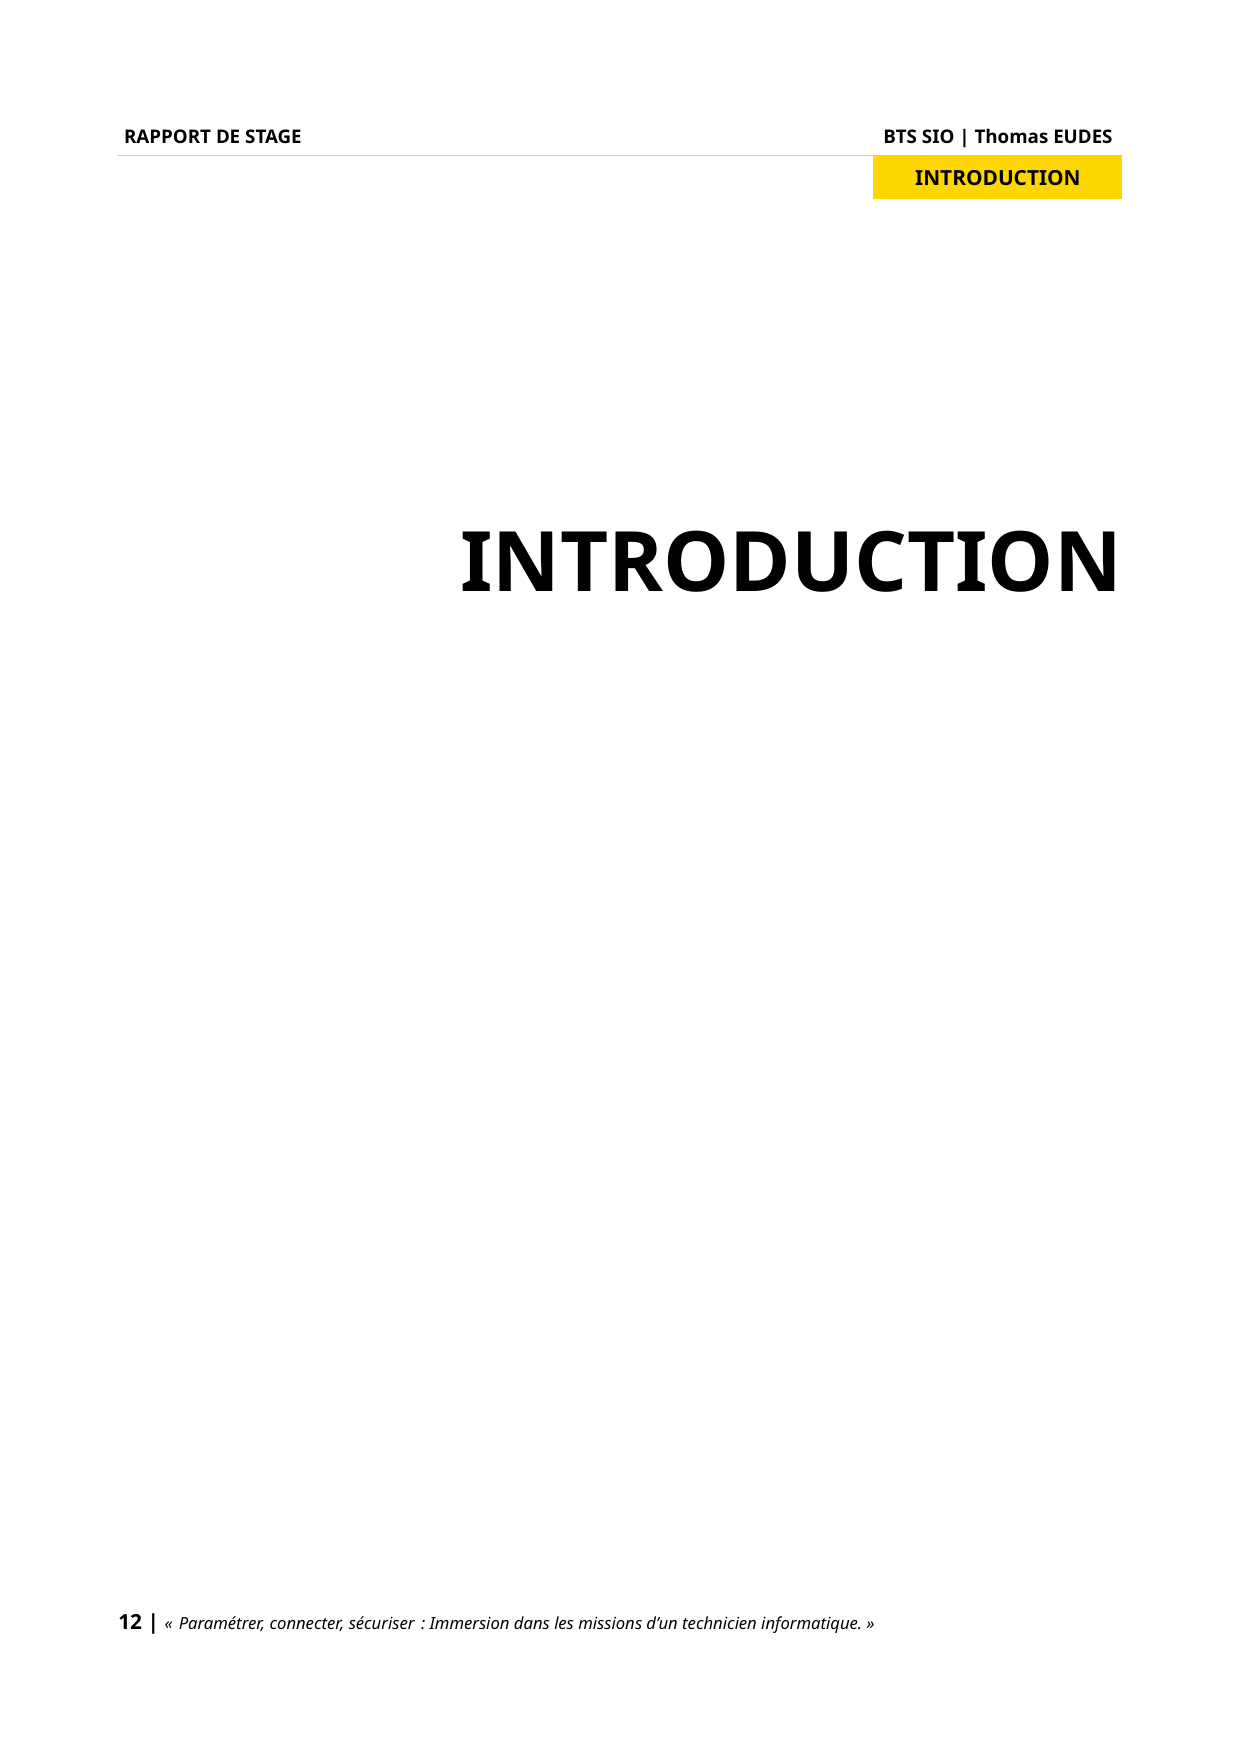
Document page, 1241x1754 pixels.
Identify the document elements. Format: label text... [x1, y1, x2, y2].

subtitle INTRODUCTION [118, 502, 1122, 616]
